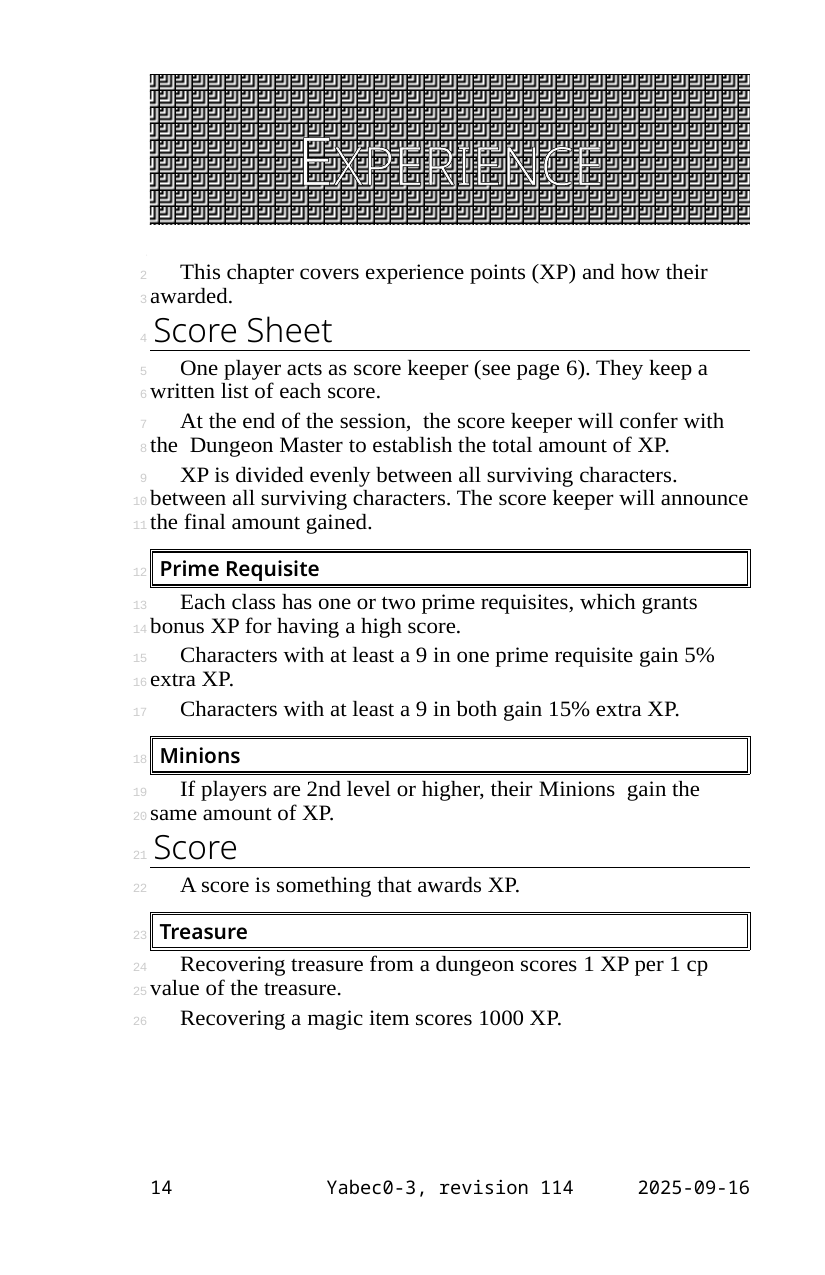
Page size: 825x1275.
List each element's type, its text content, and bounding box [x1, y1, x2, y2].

text Characters with at least a 9 in both gain 15% extra XP. [150, 697, 750, 721]
picture [149, 74, 750, 225]
text At the end of the session, the score keeper will confer with the Dungeon Master to establish the total amount of XP. [150, 410, 750, 457]
text XP is divided evenly between all surviving characters. between all surviving characters. The score keeper will announce the final amount gained. [150, 463, 750, 534]
text If players are 2nd level or higher, their Minions gain the same amount of XP. [150, 777, 750, 825]
text Characters with at least a 9 in one prime requisite gain 5% extra XP. [150, 644, 750, 691]
text Each class has one or two prime requisites, which grants bonus XP for having a high score. [150, 591, 750, 638]
text One player acts as score keeper (see page 6). They keep a written list of each score. [150, 356, 750, 404]
subtitle score sheet [150, 311, 750, 350]
text Recovering treasure from a dungeon scores 1 XP per 1 cp value of the treasure. [150, 953, 750, 1000]
text A score is something that awards XP. [150, 873, 750, 897]
subtitle score [150, 828, 750, 867]
text This chapter covers experience points (XP) and how their awarded. [150, 260, 750, 308]
text Recovering a magic item scores 1000 XP. [150, 1006, 750, 1030]
